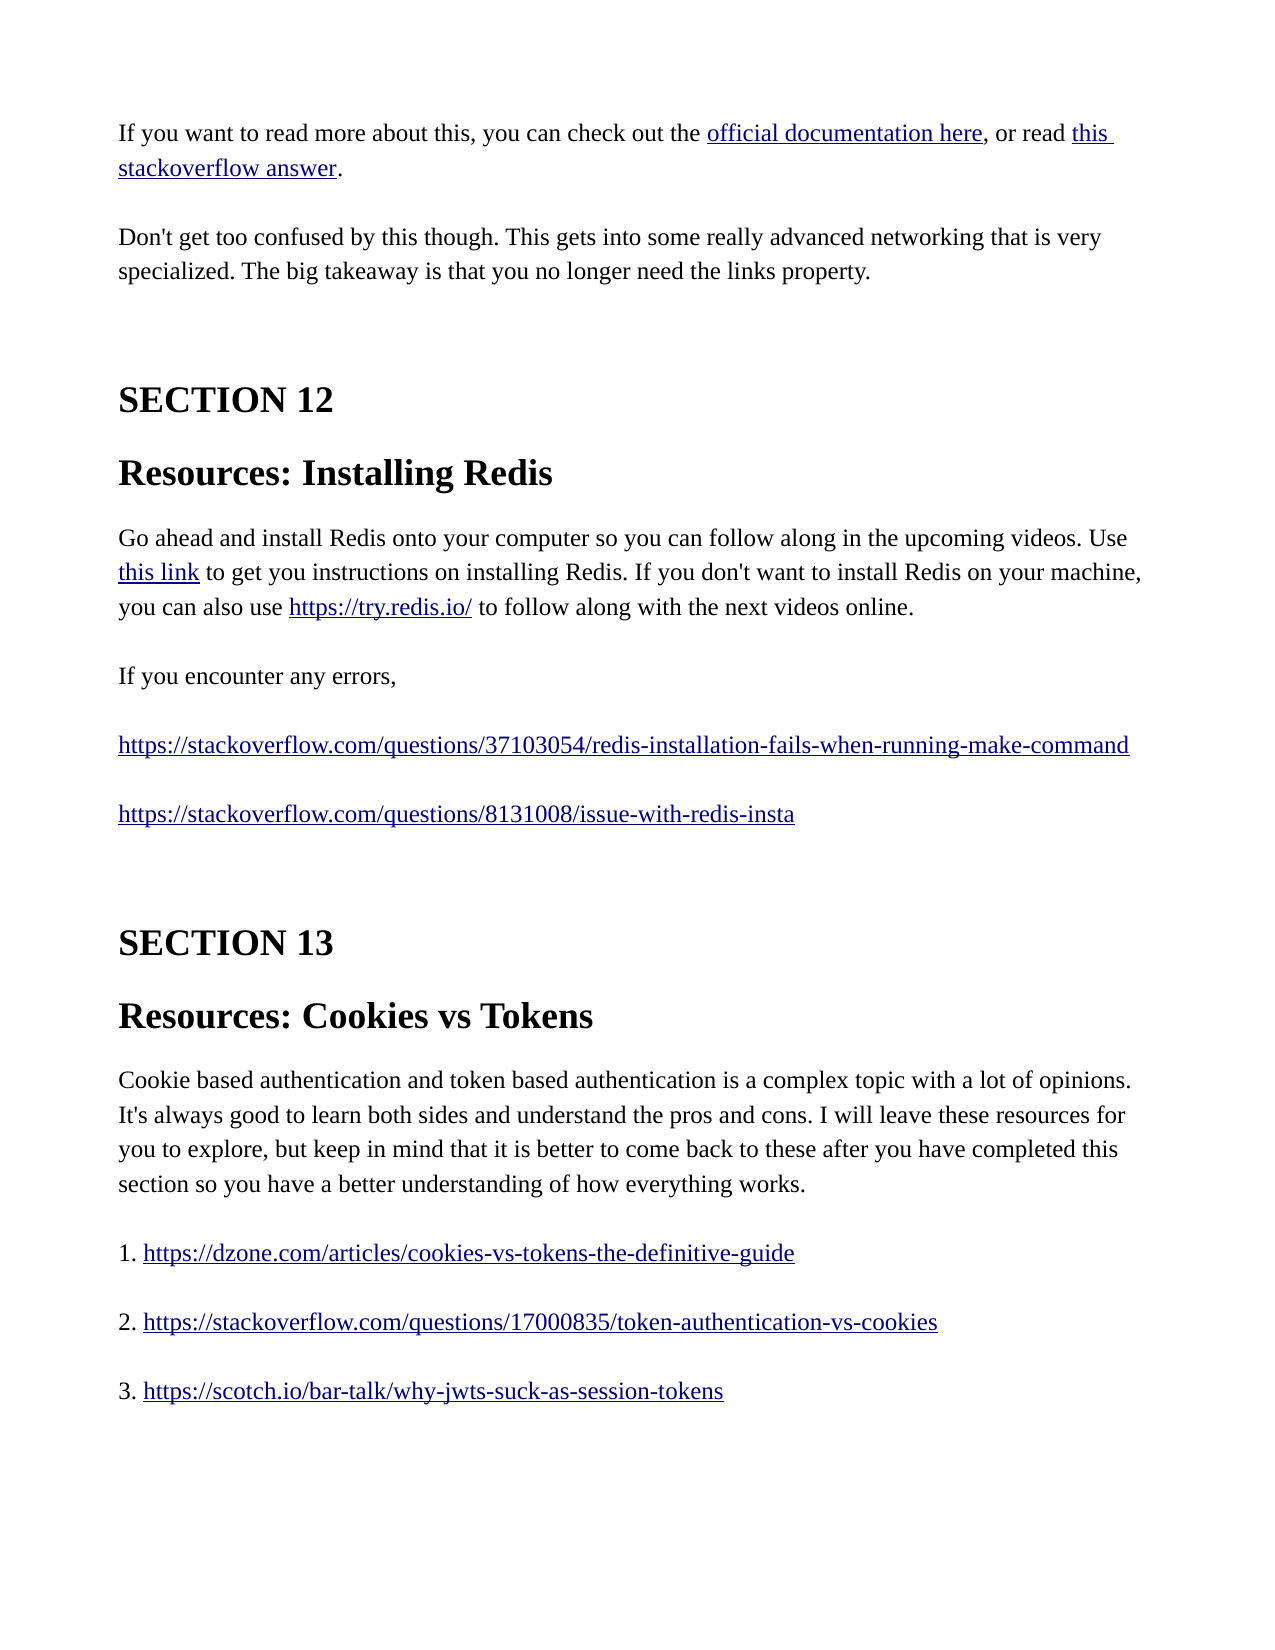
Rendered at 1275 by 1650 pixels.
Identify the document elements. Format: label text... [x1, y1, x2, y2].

text Resources: Cookies vs Tokens [118, 993, 1157, 1036]
text SECTION 12 [118, 378, 1157, 421]
text Go ahead and install Redis onto your computer so you can follow along in the upcoming videos. Use this link to get you instructions on installing Redis. If you don't want to install Redis on your machine, you can also use https://try.redis.io/ to follow along with the next videos online. If you encounter any errors, https://stackoverflow.com/questions/37103054/redis-installation-fails-when-running-make-command https://stackoverflow.com/questions/8131008/issue-with-redis-insta [118, 523, 1157, 827]
text Cookie based authentication and token based authentication is a complex topic with a lot of opinions. It's always good to learn both sides and understand the pros and cons. I will leave these resources for you to explore, but keep in mind that it is better to come back to these after you have completed this section so you have a better understanding of how everything works. 1. https://dzone.com/articles/cookies-vs-tokens-the-definitive-guide 2. https://stackoverflow.com/questions/17000835/token-authentication-vs-cookies 3. https://scotch.io/bar-talk/why-jwts-suck-as-session-tokens [118, 1066, 1157, 1405]
text SECTION 13 [118, 920, 1157, 963]
text If you want to read more about this, you can check out the official documentation here, or read this stackoverflow answer. Don't get too confused by this though. This gets into some really advanced networking that is very specialized. The big takeaway is that you no longer need the links property. [118, 118, 1157, 285]
text Resources: Installing Redis [118, 450, 1157, 493]
